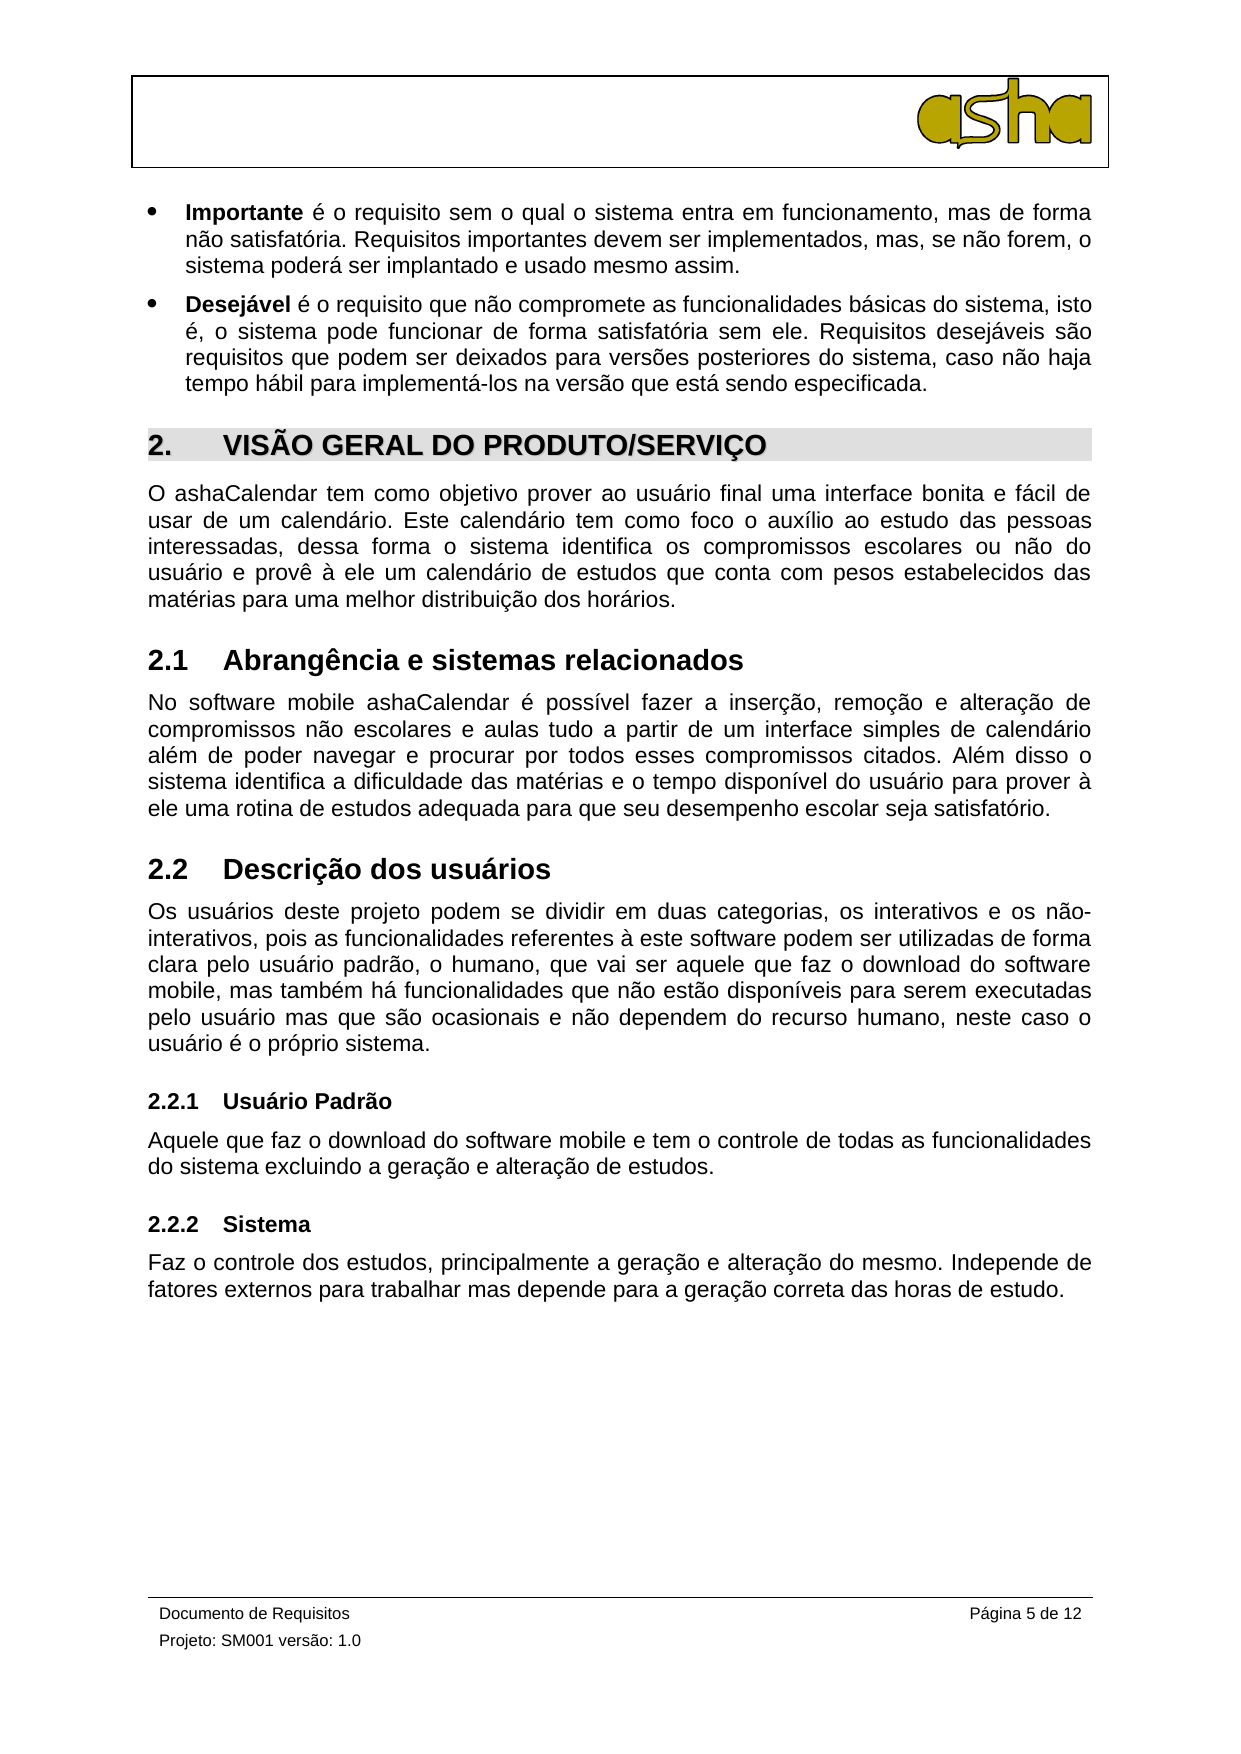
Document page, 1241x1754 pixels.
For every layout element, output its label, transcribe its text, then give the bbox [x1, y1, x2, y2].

subtitle Sistema [148, 1211, 1092, 1237]
picture [910, 76, 1106, 169]
subtitle Abrangência e sistemas relacionados [148, 643, 1092, 677]
subtitle Usuário Padrão [148, 1088, 1092, 1114]
subtitle Descrição dos usuários [148, 852, 1092, 886]
text No software mobile ashaCalendar é possível fazer a inserção, remoção e alteração de compromissos não escolares e aulas tudo a partir de um interface simples de calendário além de poder navegar e procurar por todos esses compromissos citados. Além disso o sistema identifica a dificuldade das matérias e o tempo disponível do usuário para prover à ele uma rotina de estudos adequada para que seu desempenho escolar seja satisfatório. [148, 689, 1092, 821]
text O ashaCalendar tem como objetivo prover ao usuário final uma interface bonita e fácil de usar de um calendário. Este calendário tem como foco o auxílio ao estudo das pessoas interessadas, dessa forma o sistema identifica os compromissos escolares ou não do usuário e provê à ele um calendário de estudos que conta com pesos estabelecidos das matérias para uma melhor distribuição dos horários. [148, 480, 1092, 612]
subtitle Visão geral do Produto/serviço [148, 428, 1092, 461]
text Faz o controle dos estudos, principalmente a geração e alteração do mesmo. Independe de fatores externos para trabalhar mas depende para a geração correta das horas de estudo. [148, 1249, 1092, 1302]
list Importante é o requisito sem o qual o sistema entra em funcionamento, mas de forma não satisfatória. Requisitos importantes devem ser implementados, mas, se não forem, o sistema poderá ser implantado e usado mesmo assim. [148, 199, 1092, 278]
text Os usuários deste projeto podem se dividir em duas categorias, os interativos e os não-interativos, pois as funcionalidades referentes à este software podem ser utilizadas de forma clara pelo usuário padrão, o humano, que vai ser aquele que faz o download do software mobile, mas também há funcionalidades que não estão disponíveis para serem executadas pelo usuário mas que são ocasionais e não dependem do recurso humano, neste caso o usuário é o próprio sistema. [148, 898, 1092, 1056]
list Desejável é o requisito que não compromete as funcionalidades básicas do sistema, isto é, o sistema pode funcionar de forma satisfatória sem ele. Requisitos desejáveis são requisitos que podem ser deixados para versões posteriores do sistema, caso não haja tempo hábil para implementá-los na versão que está sendo especificada. [148, 291, 1092, 397]
text Aquele que faz o download do software mobile e tem o controle de todas as funcionalidades do sistema excluindo a geração e alteração de estudos. [148, 1127, 1092, 1179]
